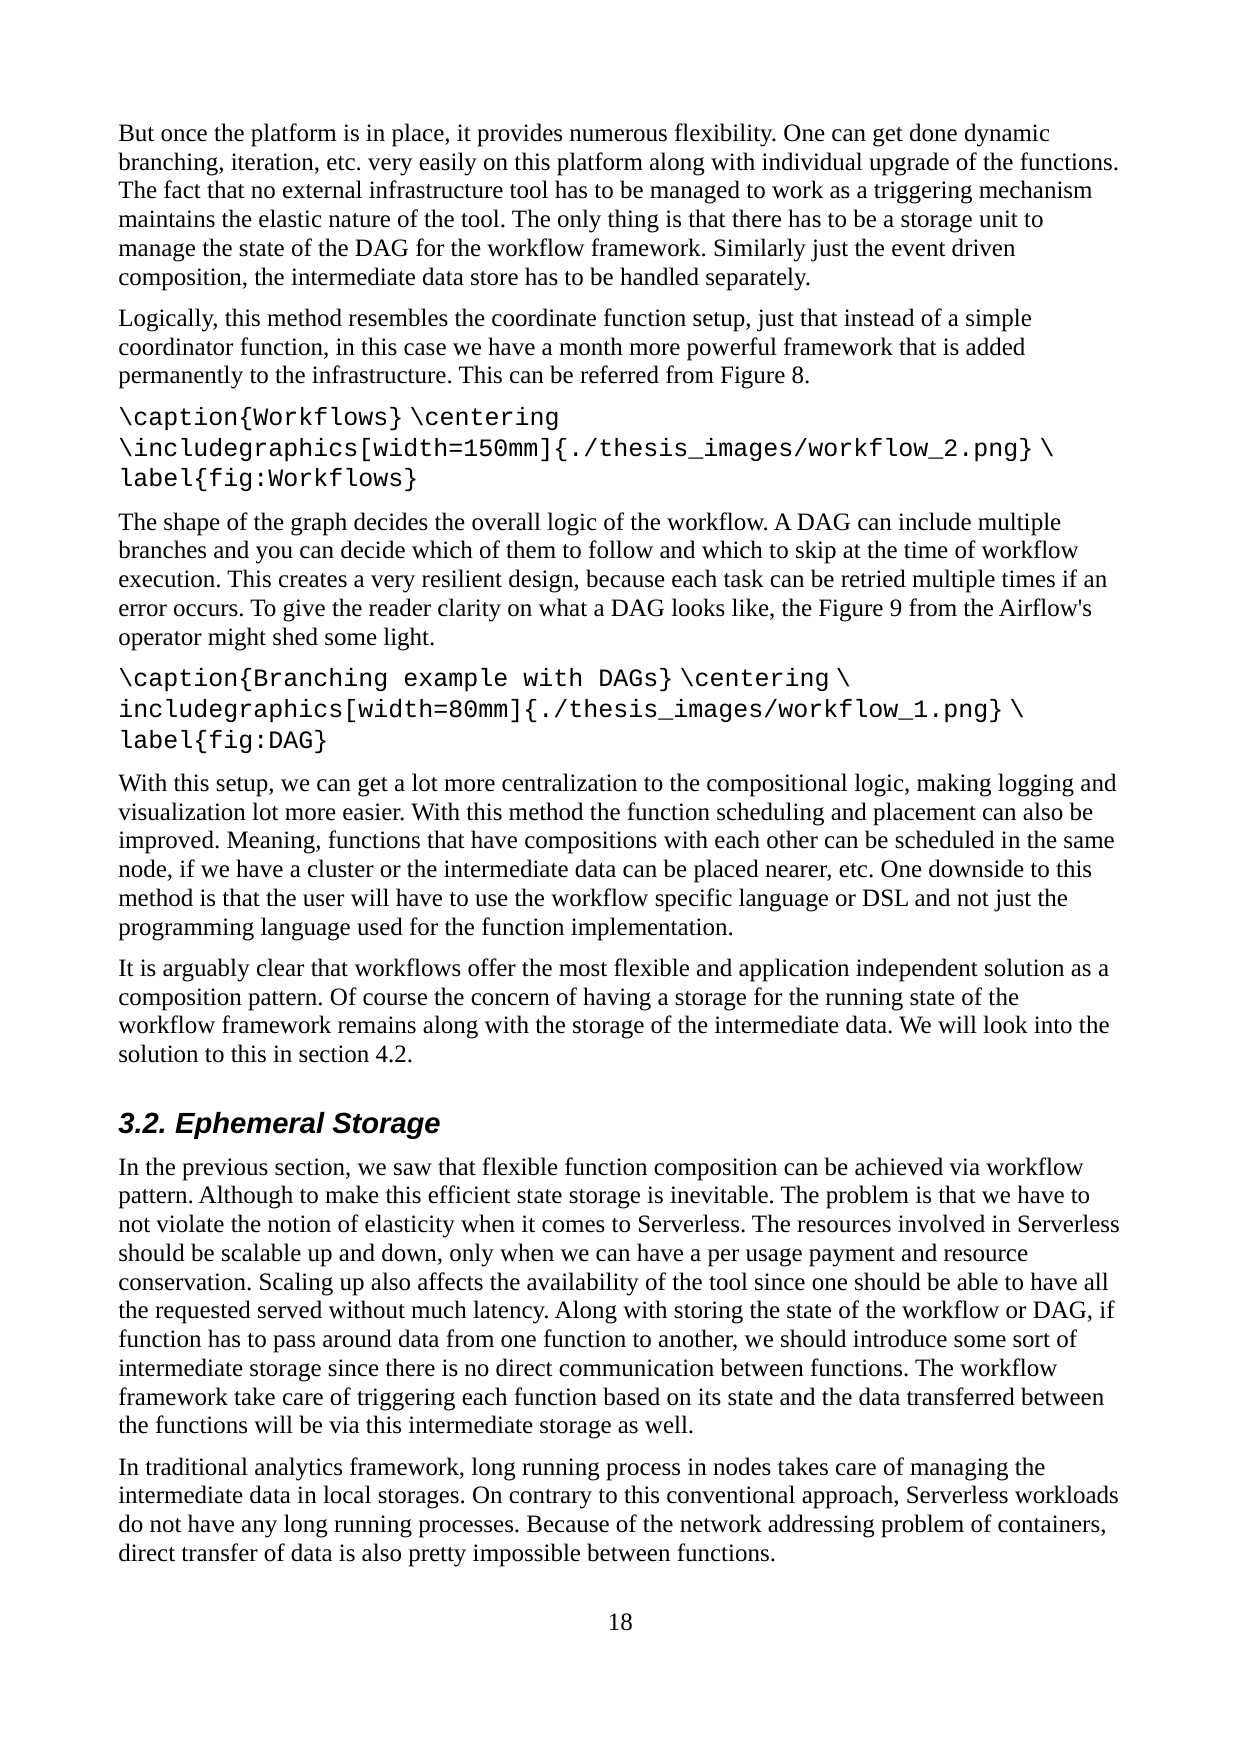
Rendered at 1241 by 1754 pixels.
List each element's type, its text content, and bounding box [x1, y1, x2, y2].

text In traditional analytics framework, long running process in nodes takes care of managing the intermediate data in local storages. On contrary to this conventional approach, Serverless workloads do not have any long running processes. Because of the network addressing problem of containers, direct transfer of data is also pretty impossible between functions. [118, 1452, 1122, 1567]
text \caption{Branching example with DAGs} \centering \includegraphics[width=80mm]{./thesis_images/workflow_1.png} \label{fig:DAG} [118, 663, 1122, 756]
text The shape of the graph decides the overall logic of the workflow. A DAG can include multiple branches and you can decide which of them to follow and which to skip at the time of workflow execution. This creates a very resilient design, because each task can be retried multiple times if an error occurs. To give the reader clarity on what a DAG looks like, the Figure 9 from the Airflow's operator might shed some light. [118, 507, 1122, 651]
text Logically, this method resembles the coordinate function setup, just that instead of a simple coordinator function, in this case we have a month more powerful framework that is added permanently to the infrastructure. This can be referred from Figure 8. [118, 303, 1122, 389]
text \caption{Workflows} \centering \includegraphics[width=150mm]{./thesis_images/workflow_2.png} \label{fig:Workflows} [118, 402, 1122, 494]
subtitle Ephemeral Storage [118, 1106, 1122, 1139]
text It is arguably clear that workflows offer the most flexible and application independent solution as a composition pattern. Of course the concern of having a storage for the running state of the workflow framework remains along with the storage of the intermediate data. We will look into the solution to this in section 4.2. [118, 953, 1122, 1068]
text But once the platform is in place, it provides numerous flexibility. One can get done dynamic branching, iteration, etc. very easily on this platform along with individual upgrade of the functions. The fact that no external infrastructure tool has to be managed to work as a triggering mechanism maintains the elastic nature of the tool. The only thing is that there has to be a storage unit to manage the state of the DAG for the workflow framework. Similarly just the event driven composition, the intermediate data store has to be handled separately. [118, 118, 1122, 291]
text With this setup, we can get a lot more centralization to the compositional logic, making logging and visualization lot more easier. With this method the function scheduling and placement can also be improved. Meaning, functions that have compositions with each other can be scheduled in the same node, if we have a cluster or the intermediate data can be placed nearer, etc. One downside to this method is that the user will have to use the workflow specific language or DSL and not just the programming language used for the function implementation. [118, 768, 1122, 941]
text In the previous section, we saw that flexible function composition can be achieved via workflow pattern. Although to make this efficient state storage is inevitable. The problem is that we have to not violate the notion of elasticity when it comes to Serverless. The resources involved in Serverless should be scalable up and down, only when we can have a per usage payment and resource conservation. Scaling up also affects the availability of the tool since one should be able to have all the requested served without much latency. Along with storing the state of the workflow or DAG, if function has to pass around data from one function to another, we should introduce some sort of intermediate storage since there is no direct communication between functions. The workflow framework take care of triggering each function based on its state and the data transferred between the functions will be via this intermediate storage as well. [118, 1152, 1122, 1439]
